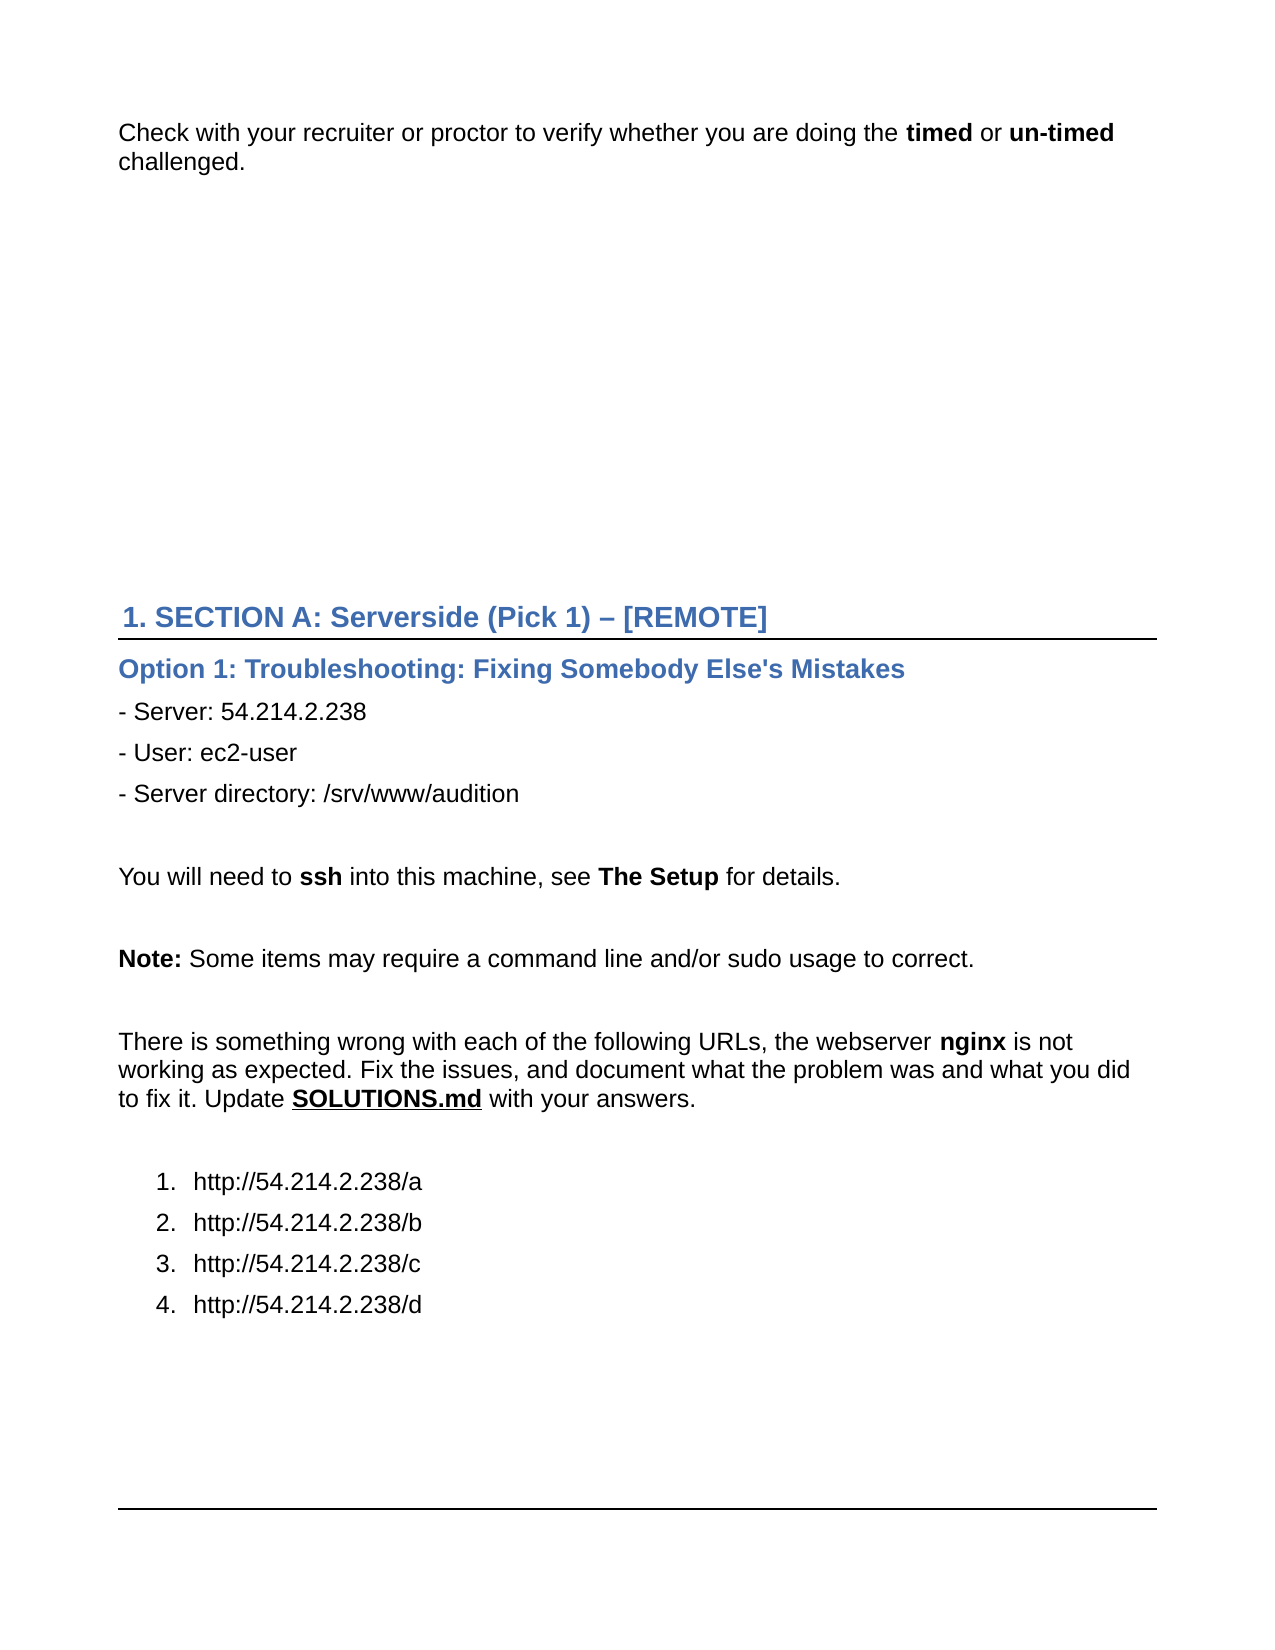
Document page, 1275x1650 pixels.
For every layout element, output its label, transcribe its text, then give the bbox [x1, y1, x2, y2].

text [118, 1332, 1157, 1508]
list http://54.214.2.238/a [156, 1167, 1157, 1195]
list http://54.214.2.238/c [156, 1249, 1157, 1278]
list http://54.214.2.238/b [156, 1208, 1157, 1237]
text Check with your recruiter or proctor to verify whether you are doing the timed or un-timed challenged. [118, 118, 1157, 176]
text 1. SECTION A: Serverside (Pick 1) – [REMOTE] [118, 596, 1157, 638]
list http://54.214.2.238/d [156, 1290, 1157, 1319]
text Option 1: Troubleshooting: Fixing Somebody Else's Mistakes [118, 653, 1157, 684]
text There is something wrong with each of the following URLs, the webserver nginx is not working as expected. Fix the issues, and document what the problem was and what you did to fix it. Update SOLUTIONS.md with your answers. [118, 1027, 1157, 1113]
text - Server directory: /srv/www/audition [118, 779, 1157, 808]
text Note: Some items may require a command line and/or sudo usage to correct. [118, 944, 1157, 973]
text - User: ec2-user [118, 738, 1157, 767]
text - Server: 54.214.2.238 [118, 697, 1157, 725]
text You will need to ssh into this machine, see The Setup for details. [118, 862, 1157, 890]
